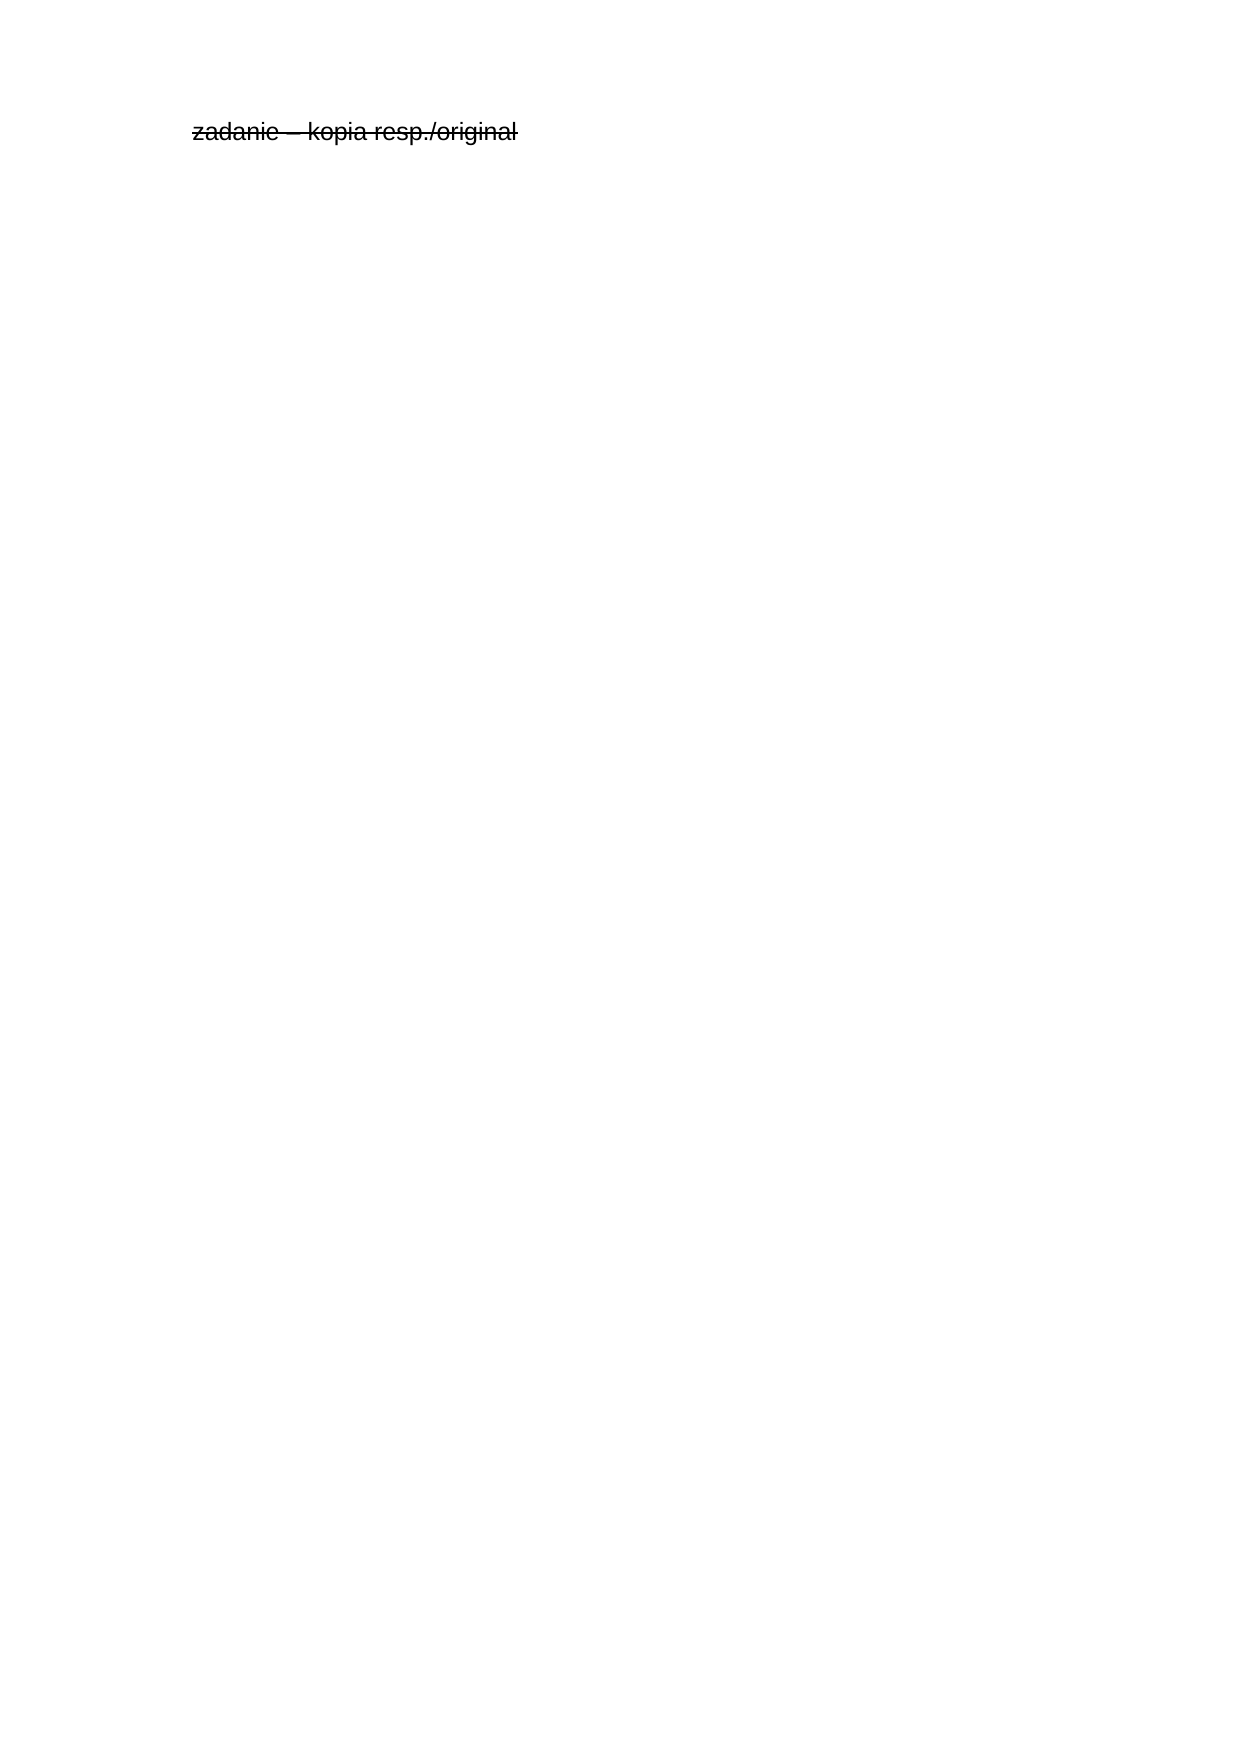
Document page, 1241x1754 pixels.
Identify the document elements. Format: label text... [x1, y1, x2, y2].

text zadanie – kopia resp./original [192, 118, 1087, 146]
